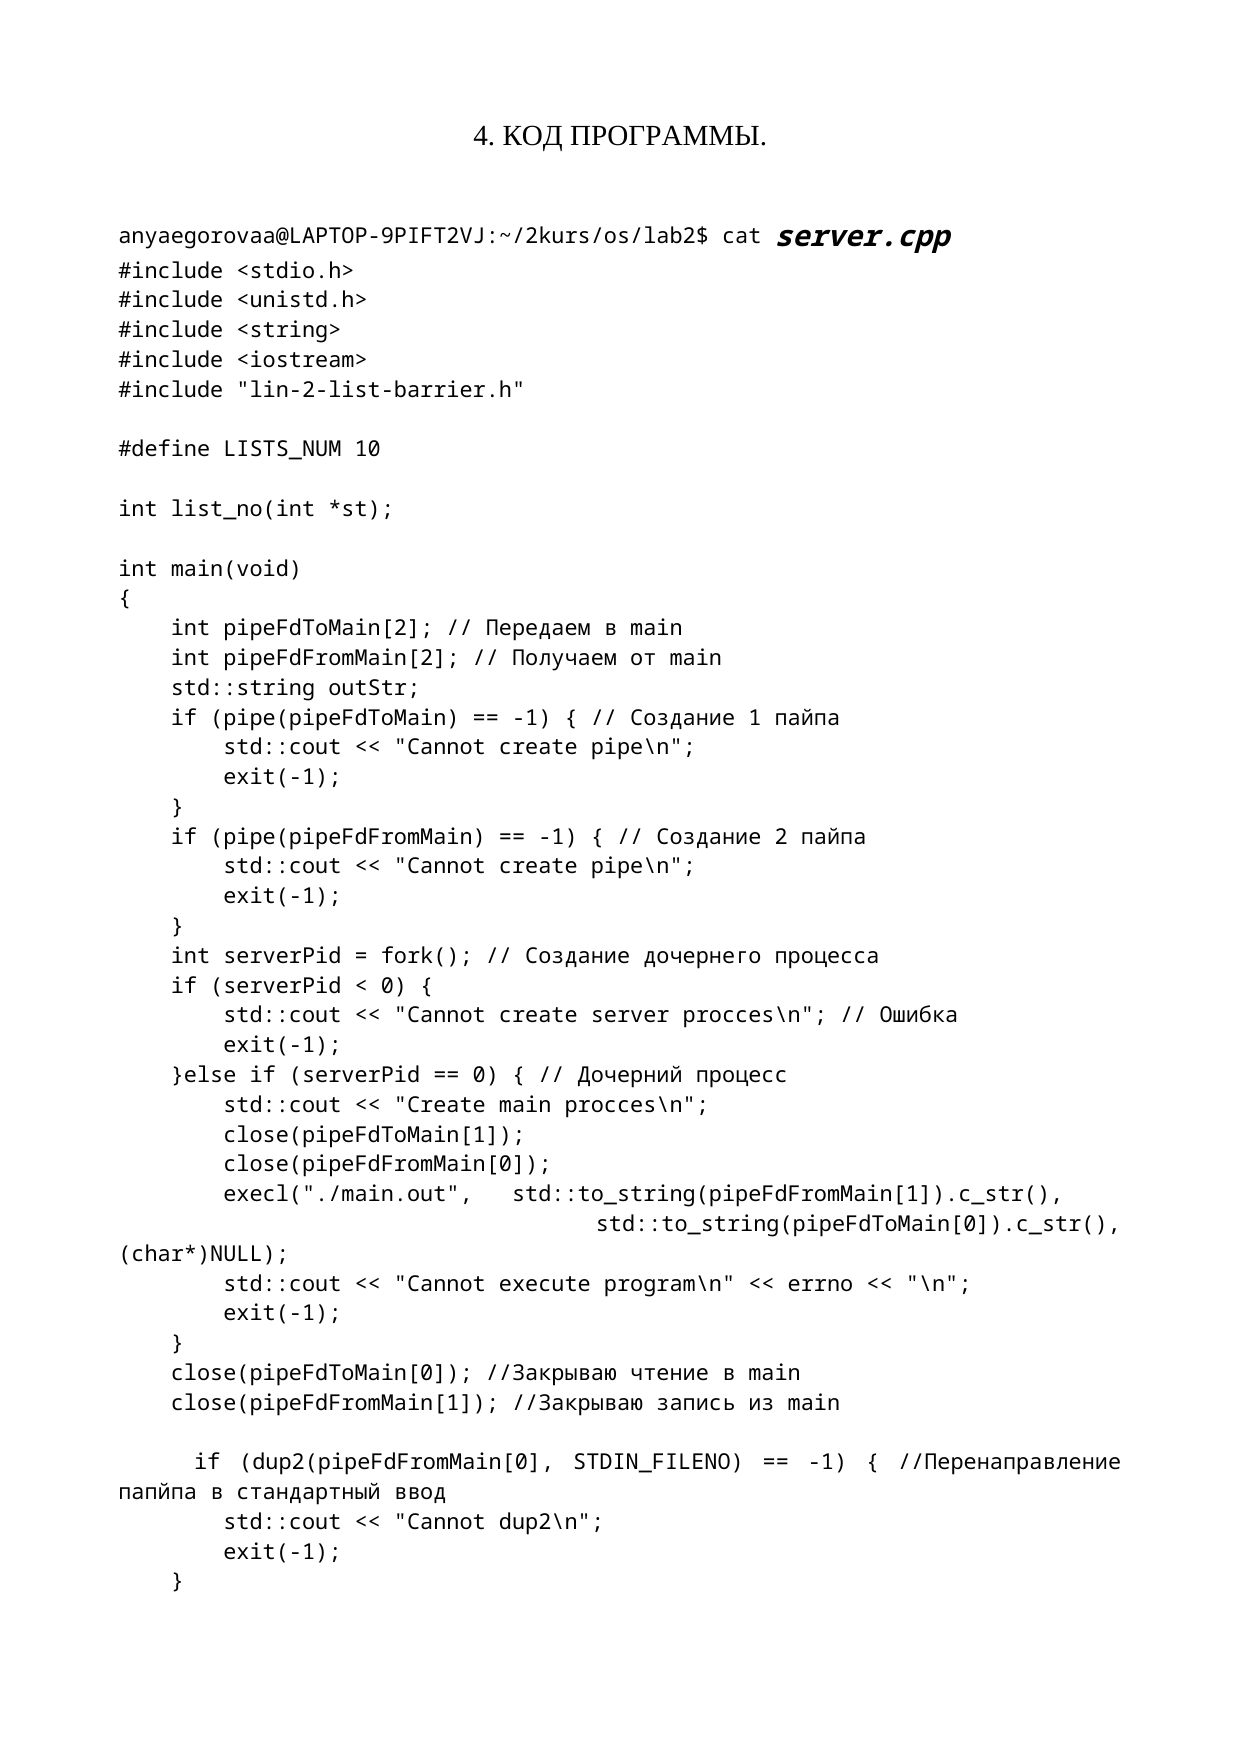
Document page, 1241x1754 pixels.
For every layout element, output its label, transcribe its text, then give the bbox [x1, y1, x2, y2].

text #include <string> [118, 314, 1122, 344]
text } [118, 1327, 1122, 1357]
text int pipeFdToMain[2]; // Передаем в main [118, 612, 1122, 642]
text std::string outStr; [118, 672, 1122, 702]
text exit(-1); [118, 1297, 1122, 1327]
text close(pipeFdFromMain[1]); //Закрываю запись из main [118, 1387, 1122, 1417]
text close(pipeFdToMain[0]); //Закрываю чтение в main [118, 1357, 1122, 1387]
text #include <unistd.h> [118, 284, 1122, 314]
text } [118, 791, 1122, 821]
text #define LISTS_NUM 10 [118, 433, 1122, 463]
text std::cout << "Cannot create pipe\n"; [118, 851, 1122, 880]
text #include <iostream> [118, 344, 1122, 374]
text #include "lin-2-list-barrier.h" [118, 374, 1122, 404]
text std::cout << "Cannot dup2\n"; [118, 1506, 1122, 1536]
text exit(-1); [118, 761, 1122, 791]
text if (serverPid < 0) { [118, 970, 1122, 999]
text if (dup2(pipeFdFromMain[0], STDIN_FILENO) == -1) { //Перенаправление папйпа в стандартный ввод [118, 1446, 1122, 1506]
text exit(-1); [118, 880, 1122, 910]
text anyaegorovaa@LAPTOP-9PIFT2VJ:~/2kurs/os/lab2$ cat server.cpp [118, 215, 1122, 255]
text } [118, 1566, 1122, 1595]
text }else if (serverPid == 0) { // Дочерний процесс [118, 1059, 1122, 1089]
text exit(-1); [118, 1029, 1122, 1059]
text close(pipeFdToMain[1]); [118, 1119, 1122, 1148]
text execl("./main.out", std::to_string(pipeFdFromMain[1]).c_str(), [118, 1178, 1122, 1208]
text int list_no(int *st); [118, 493, 1122, 523]
text int main(void) [118, 553, 1122, 582]
text { [118, 582, 1122, 612]
text std::cout << "Cannot execute program\n" << errno << "\n"; [118, 1268, 1122, 1297]
text exit(-1); [118, 1536, 1122, 1566]
text std::cout << "Cannot create server procces\n"; // Ошибка [118, 999, 1122, 1029]
text std::cout << "Create main procces\n"; [118, 1089, 1122, 1119]
text if (pipe(pipeFdToMain) == -1) { // Создание 1 пайпа [118, 702, 1122, 731]
text 4. КОД ПРОГРАММЫ. [118, 118, 1122, 152]
text if (pipe(pipeFdFromMain) == -1) { // Создание 2 пайпа [118, 821, 1122, 851]
text close(pipeFdFromMain[0]); [118, 1148, 1122, 1178]
text int serverPid = fork(); // Создание дочернего процесса [118, 940, 1122, 970]
text int pipeFdFromMain[2]; // Получаем от main [118, 642, 1122, 672]
text std::cout << "Cannot create pipe\n"; [118, 731, 1122, 761]
text std::to_string(pipeFdToMain[0]).c_str(), (char*)NULL); [118, 1208, 1122, 1268]
text } [118, 910, 1122, 940]
text #include <stdio.h> [118, 255, 1122, 284]
